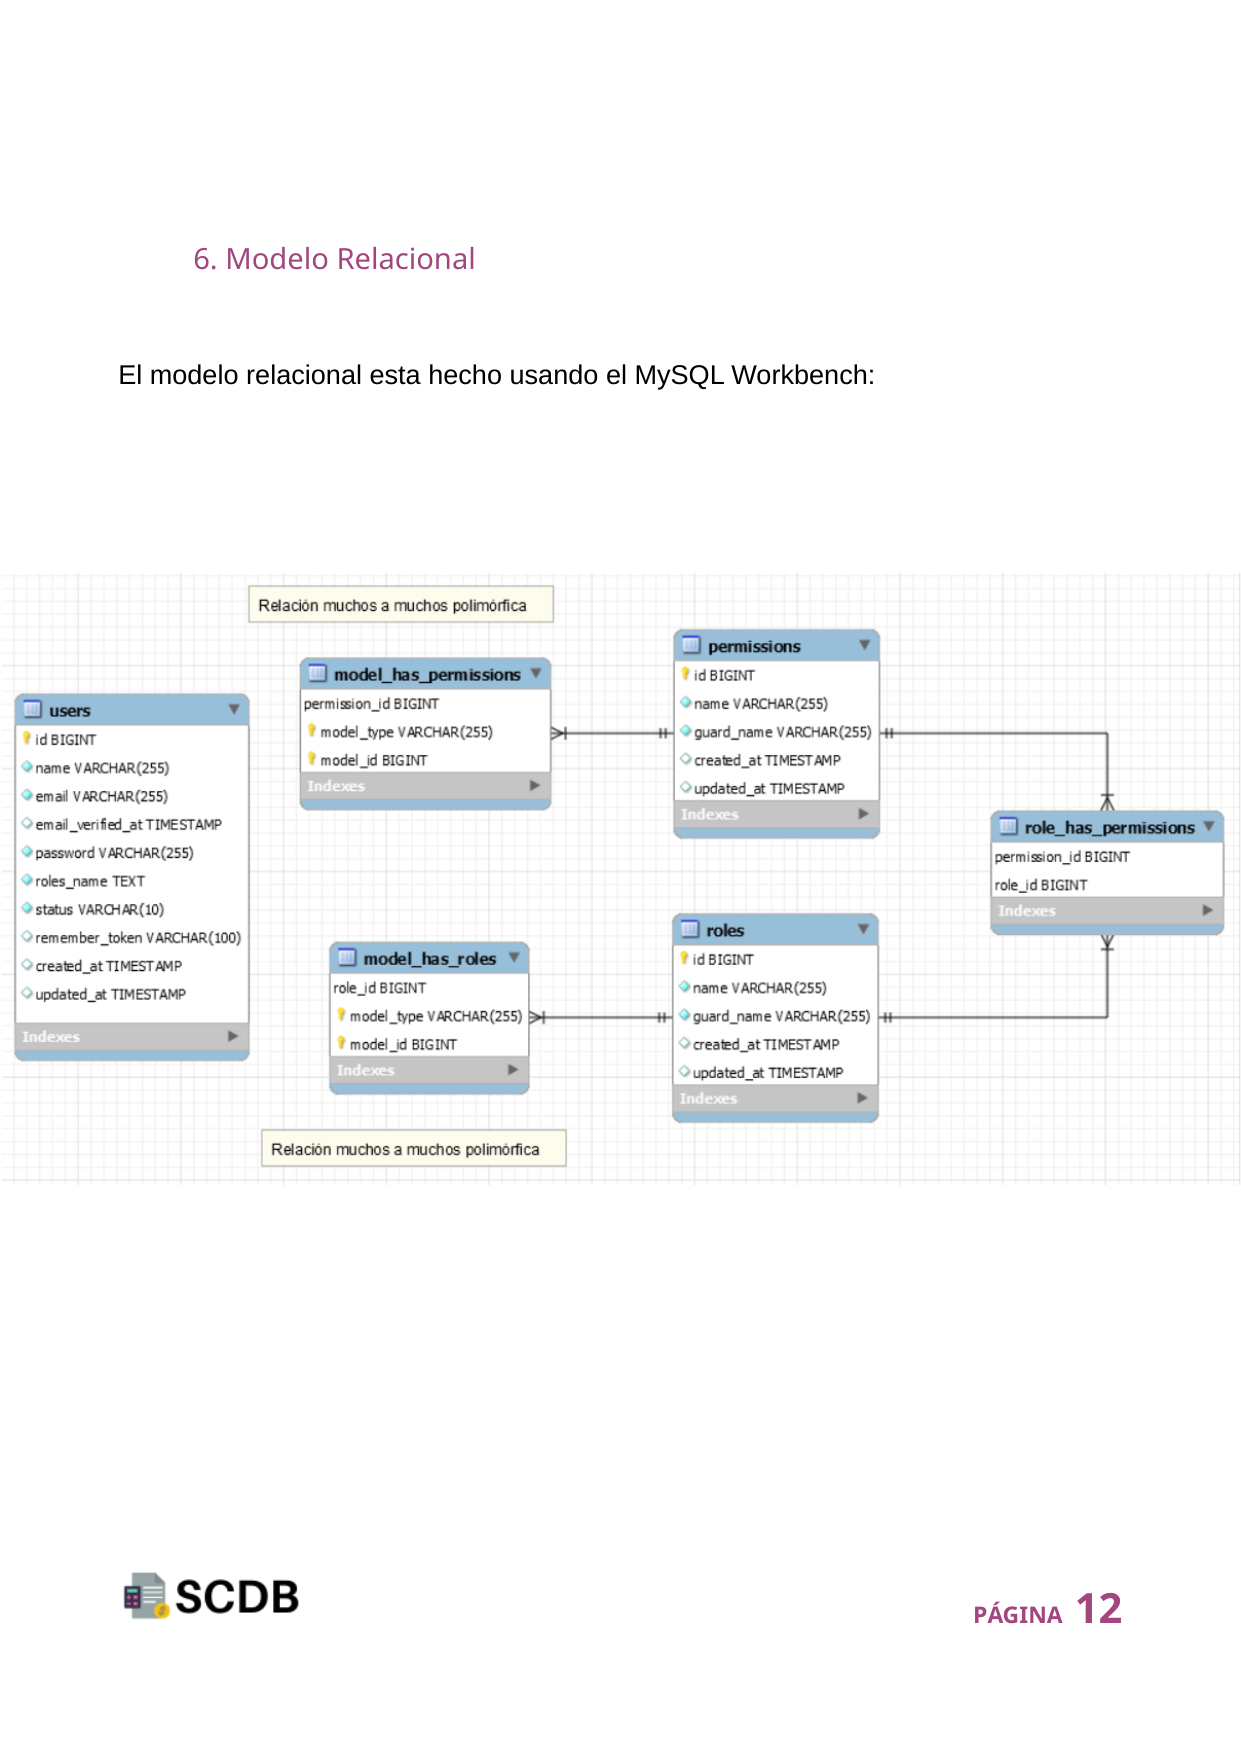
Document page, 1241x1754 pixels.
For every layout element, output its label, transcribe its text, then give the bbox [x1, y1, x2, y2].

text El modelo relacional esta hecho usando el MySQL Workbench: [118, 359, 1122, 390]
text 6. Modelo Relacional [118, 238, 1122, 278]
picture [1, 573, 1240, 1185]
picture [122, 1569, 305, 1622]
